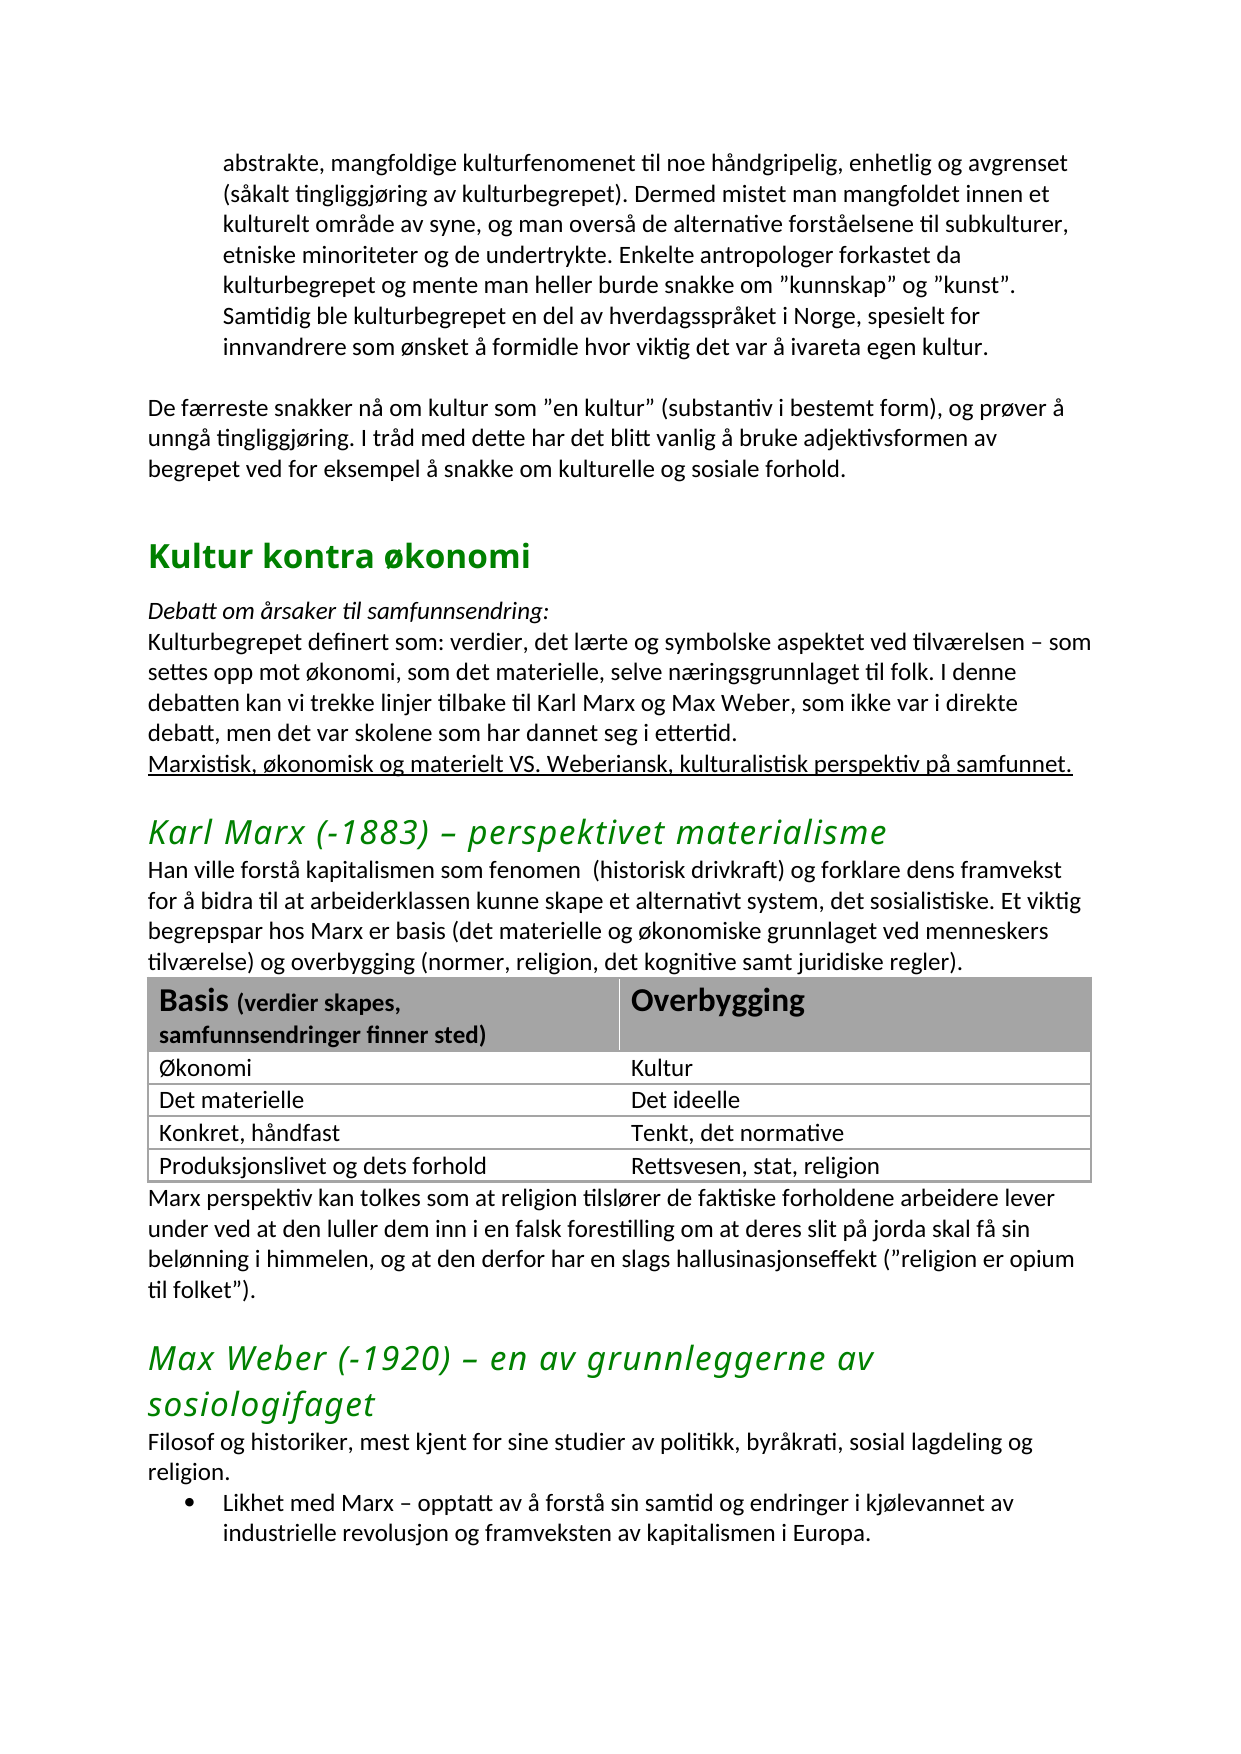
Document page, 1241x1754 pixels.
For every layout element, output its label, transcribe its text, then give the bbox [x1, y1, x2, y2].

table_cell Økonomi [149, 1052, 619, 1082]
text Han ville forstå kapitalismen som fenomen (historisk drivkraft) og forklare dens framvekst for å bidra til at arbeiderklassen kunne skape et alternativt system, det sosialistiske. Et viktig begrepspar hos Marx er basis (det materielle og økonomiske grunnlaget ved menneskers tilværelse) og overbygging (normer, religion, det kognitive samt juridiske regler). [148, 854, 1093, 977]
table_cell Produksjonslivet og dets forhold [149, 1150, 619, 1180]
table_cell Rettsvesen, stat, religion [620, 1150, 1090, 1180]
text De færreste snakker nå om kultur som ”en kultur” (substantiv i bestemt form), og prøver å unngå tingliggjøring. I tråd med dette har det blitt vanlig å bruke adjektivsformen av begrepet ved for eksempel å snakke om kulturelle og sosiale forhold. [148, 392, 1093, 483]
subtitle Karl Marx (-1883) – perspektivet materialisme [148, 809, 1093, 854]
table_cell Konkret, håndfast [149, 1117, 619, 1148]
table_cell Kultur [620, 1052, 1090, 1082]
text Debatt om årsaker til samfunnsendring: Kulturbegrepet definert som: verdier, det lærte og symbolske aspektet ved tilværelsen – som settes opp mot økonomi, som det materielle, selve næringsgrunnlaget til folk. I denne debatten kan vi trekke linjer tilbake til Karl Marx og Max Weber, som ikke var i direkte debatt, men det var skolene som har dannet seg i ettertid. [148, 595, 1093, 748]
table_cell Det materielle [149, 1085, 619, 1115]
subtitle Kultur kontra økonomi [148, 533, 1093, 579]
list Samtidig ble kulturbegrepet en del av hverdagsspråket i Norge, spesielt for innvandrere som ønsket å formidle hvor viktig det var å ivareta egen kultur. [223, 300, 1093, 361]
text Marx perspektiv kan tolkes som at religion tilslører de faktiske forholdene arbeidere lever under ved at den luller dem inn i en falsk forestilling om at deres slit på jorda skal få sin belønning i himmelen, og at den derfor har en slags hallusinasjonseffekt (”religion er opium til folket”). [148, 1182, 1093, 1304]
table_cell Det ideelle [620, 1085, 1090, 1115]
table_header Overbygging [620, 979, 1090, 1050]
table_header Basis (verdier skapes, samfunnsendringer finner sted) [149, 979, 619, 1050]
subtitle Max Weber (-1920) – en av grunnleggerne av sosiologifaget [148, 1335, 1093, 1426]
list abstrakte, mangfoldige kulturfenomenet til noe håndgripelig, enhetlig og avgrenset (såkalt tingliggjøring av kulturbegrepet). Dermed mistet man mangfoldet innen et kulturelt område av syne, og man overså de alternative forståelsene til subkulturer, etniske minoriteter og de undertrykte. Enkelte antropologer forkastet da kulturbegrepet og mente man heller burde snakke om ”kunnskap” og ”kunst”. [185, 148, 1093, 300]
table_cell Tenkt, det normative [620, 1117, 1090, 1148]
list Likhet med Marx – opptatt av å forstå sin samtid og endringer i kjølevannet av industrielle revolusjon og framveksten av kapitalismen i Europa. [185, 1487, 1093, 1548]
text Filosof og historiker, mest kjent for sine studier av politikk, byråkrati, sosial lagdeling og religion. [148, 1426, 1093, 1487]
text Marxistisk, økonomisk og materielt VS. Weberiansk, kulturalistisk perspektiv på samfunnet. [148, 748, 1093, 778]
